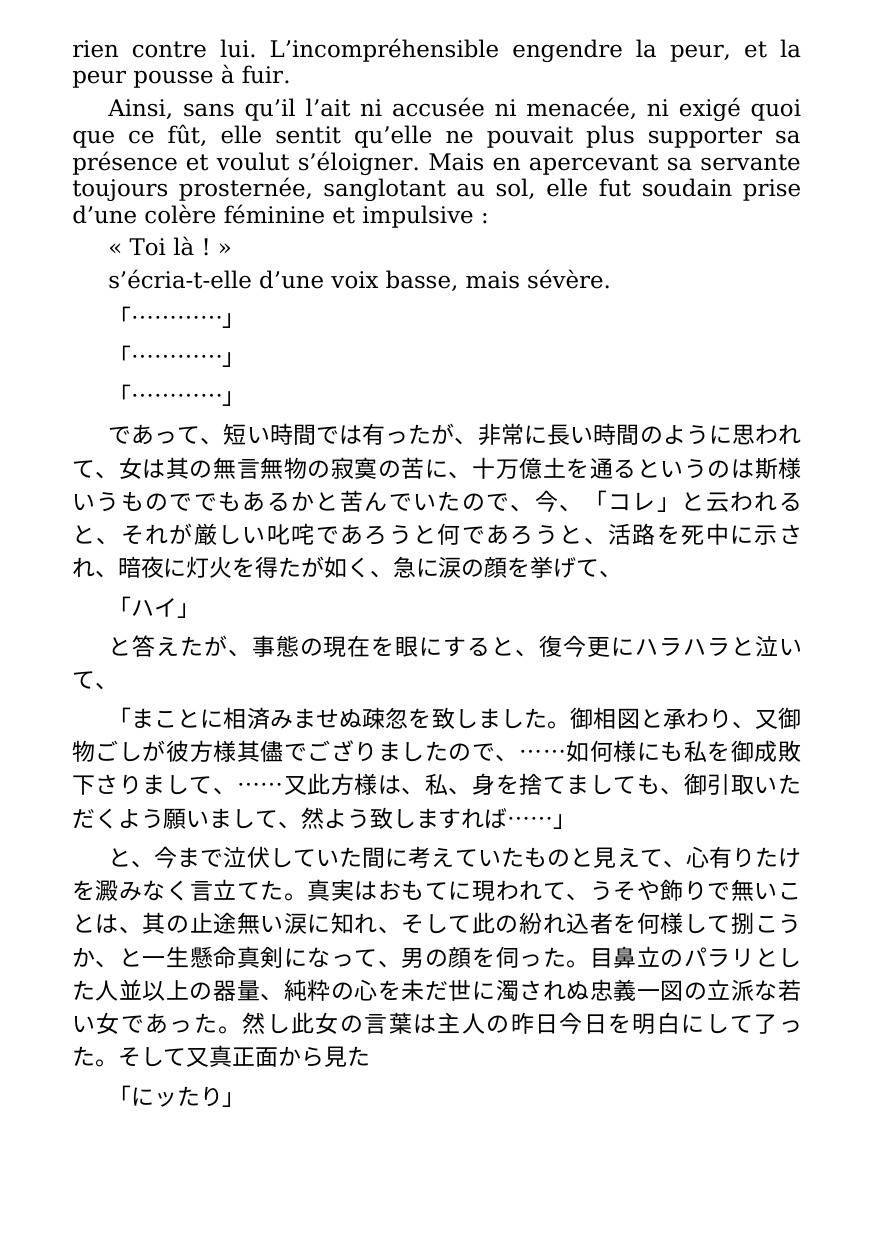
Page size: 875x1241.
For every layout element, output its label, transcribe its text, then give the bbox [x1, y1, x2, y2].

text Ainsi, sans qu’il l’ait ni accusée ni menacée, ni exigé quoi que ce fût, elle sentit qu’elle ne pouvait plus supporter sa présence et voulut s’éloigner. Mais en apercevant sa servante toujours prosternée, sanglotant au sol, elle fut soudain prise d’une colère féminine et impulsive : [72, 95, 802, 229]
text 「…………」 [72, 300, 802, 333]
text s’écria-t-elle d’une voix basse, mais sévère. [72, 267, 802, 294]
text 「ハイ」 [72, 589, 802, 623]
text であって、短い時間では有ったが、非常に長い時間のように思われて、女は其の無言無物の寂寞の苦に、十万億土を通るというのは斯様いうものででもあるかと苦んでいたので、今、「コレ」と云われると、それが厳しい叱咤であろうと何であろうと、活路を死中に示され、暗夜に灯火を得たが如く、急に涙の顔を挙げて、 [72, 417, 802, 583]
text 「にッたり」 [72, 1078, 802, 1112]
text 「まことに相済みませぬ疎忽を致しました。御相図と承わり、又御物ごしが彼方様其儘でござりましたので、……如何様にも私を御成敗下さりまして、……又此方様は、私、身を捨てましても、御引取いただくよう願いまして、然よう致しますれば……」 [72, 701, 802, 834]
text 「…………」 [72, 339, 802, 372]
text 「…………」 [72, 378, 802, 411]
text rien contre lui. L’incompréhensible engendre la peur, et la peur pousse à fuir. [72, 36, 802, 89]
text と、今まで泣伏していた間に考えていたものと見えて、心有りたけを澱みなく言立てた。真実はおもてに現われて、うそや飾りで無いことは、其の止途無い涙に知れ、そして此の紛れ込者を何様して捌こうか、と一生懸命真剣になって、男の顔を伺った。目鼻立のパラリとした人並以上の器量、純粋の心を未だ世に濁されぬ忠義一図の立派な若い女であった。然し此女の言葉は主人の昨日今日を明白にして了った。そして又真正面から見た [72, 840, 802, 1072]
text と答えたが、事態の現在を眼にすると、復今更にハラハラと泣いて、 [72, 628, 802, 695]
text « Toi là ! » [72, 234, 802, 261]
